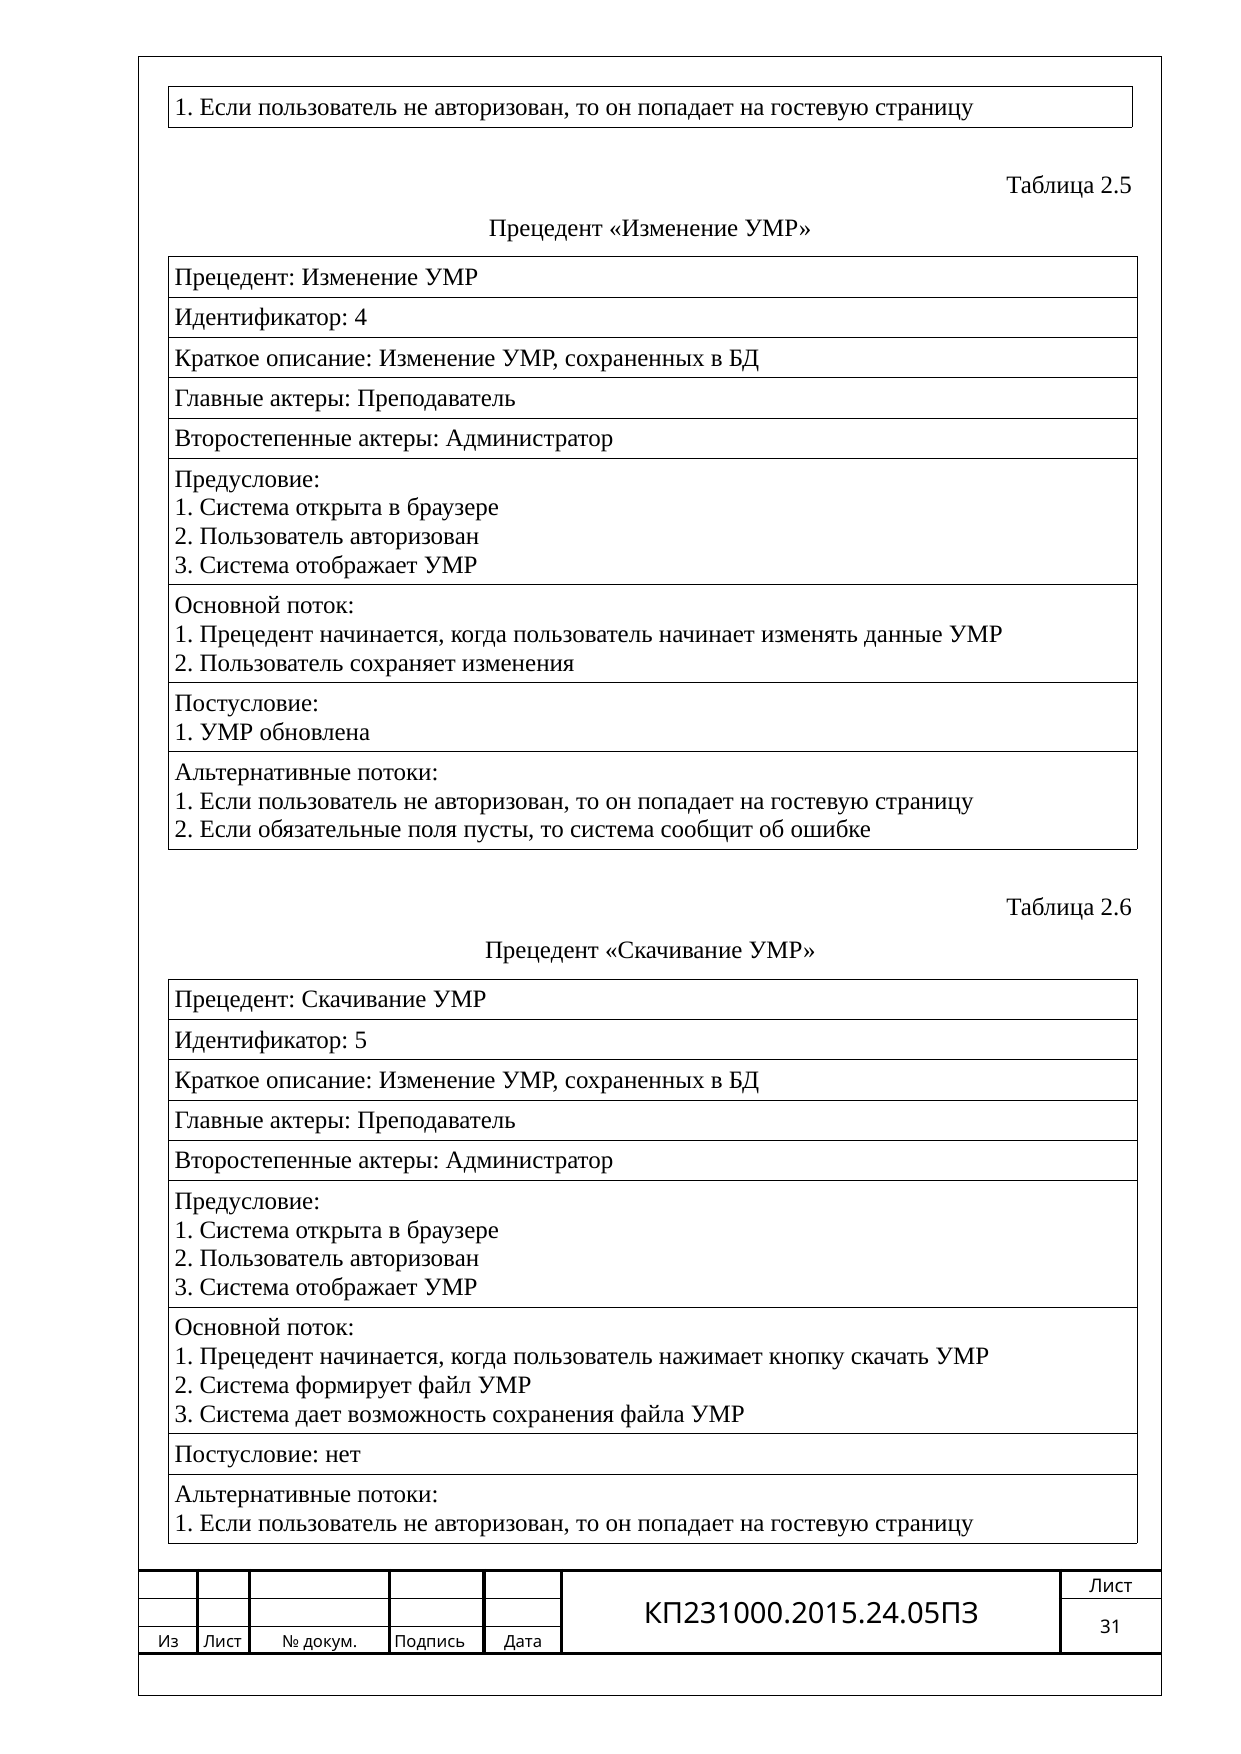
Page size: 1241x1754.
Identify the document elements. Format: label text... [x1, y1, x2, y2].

table_header Прецедент: Изменение УМР [169, 257, 1137, 297]
table_cell 1. Если пользователь не авторизован, то он попадает на гостевую страницу [169, 87, 1132, 127]
table_cell Краткое описание: Изменение УМР, сохраненных в БД [169, 1060, 1137, 1099]
table_cell Альтернативные потоки: 1. Если пользователь не авторизован, то он попадает на гостевую страницу [169, 1475, 1137, 1543]
table_cell Постусловие: 1. УМР обновлена [169, 683, 1137, 751]
table_cell Идентификатор: 4 [169, 298, 1137, 337]
text Прецедент «Изменение УМР» [168, 213, 1132, 242]
text Таблица 2.6 [168, 892, 1132, 921]
text Таблица 2.5 [168, 170, 1132, 199]
table_cell Постусловие: нет [169, 1434, 1137, 1473]
table_cell Альтернативные потоки: 1. Если пользователь не авторизован, то он попадает на гостевую страницу 2. Если обязательные поля пусты, то система сообщит об ошибке [169, 752, 1137, 849]
table_cell Краткое описание: Изменение УМР, сохраненных в БД [169, 338, 1137, 377]
table_cell Предусловие: 1. Система открыта в браузере 2. Пользователь авторизован 3. Система отображает УМР [169, 459, 1137, 584]
table_cell Второстепенные актеры: Администратор [169, 419, 1137, 458]
table_cell Главные актеры: Преподаватель [169, 1101, 1137, 1140]
table_cell Идентификатор: 5 [169, 1020, 1137, 1059]
table_cell Второстепенные актеры: Администратор [169, 1141, 1137, 1180]
table_cell Основной поток: 1. Прецедент начинается, когда пользователь начинает изменять данные УМР 2. Пользователь сохраняет изменения [169, 585, 1137, 682]
table_cell Предусловие: 1. Система открыта в браузере 2. Пользователь авторизован 3. Система отображает УМР [169, 1181, 1137, 1307]
table_cell Главные актеры: Преподаватель [169, 378, 1137, 417]
table_header Прецедент: Скачивание УМР [169, 980, 1137, 1019]
table_cell Основной поток: 1. Прецедент начинается, когда пользователь нажимает кнопку скачать УМР 2. Система формирует файл УМР 3. Система дает возможность сохранения файла УМР [169, 1308, 1137, 1433]
text Прецедент «Скачивание УМР» [168, 935, 1132, 964]
